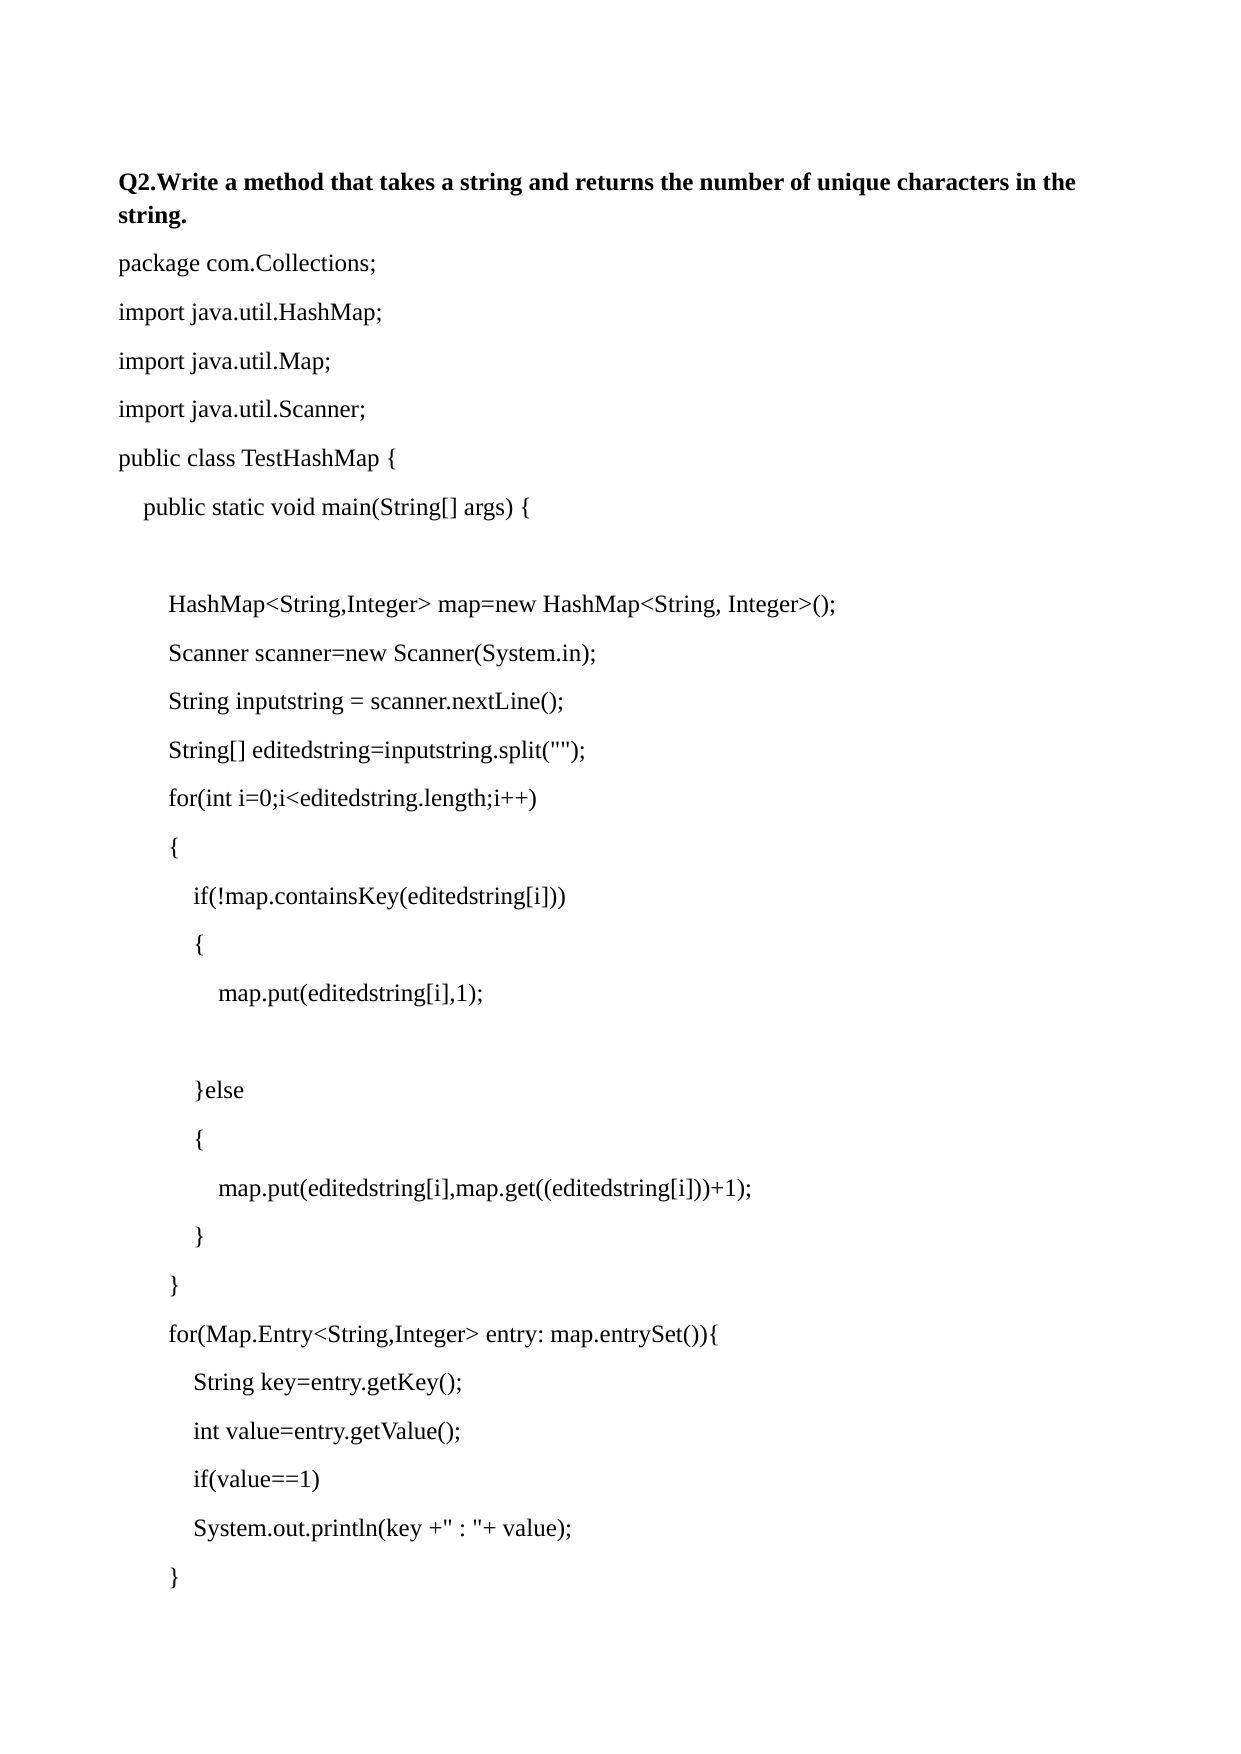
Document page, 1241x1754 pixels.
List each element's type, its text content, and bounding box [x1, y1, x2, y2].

text System.out.println(key +" : "+ value); [118, 1513, 1122, 1542]
text public class TestHashMap { [118, 443, 1122, 472]
text }else [118, 1075, 1122, 1104]
text public static void main(String[] args) { [118, 492, 1122, 520]
text for(int i=0;i<editedstring.length;i++) [118, 783, 1122, 812]
text if(value==1) [118, 1464, 1122, 1493]
text map.put(editedstring[i],map.get((editedstring[i]))+1); [118, 1173, 1122, 1201]
text import java.util.Scanner; [118, 394, 1122, 423]
text map.put(editedstring[i],1); [118, 978, 1122, 1007]
text } [118, 1270, 1122, 1299]
text Scanner scanner=new Scanner(System.in); [118, 638, 1122, 666]
text } [118, 1221, 1122, 1250]
text for(Map.Entry<String,Integer> entry: map.entrySet()){ [118, 1319, 1122, 1347]
text } [118, 1562, 1122, 1591]
text { [118, 832, 1122, 861]
text package com.Collections; [118, 248, 1122, 277]
text HashMap<String,Integer> map=new HashMap<String, Integer>(); [118, 589, 1122, 618]
text String[] editedstring=inputstring.split(""); [118, 735, 1122, 764]
text Q2.Write a method that takes a string and returns the number of unique characters in the string. [118, 167, 1122, 228]
text if(!map.containsKey(editedstring[i])) [118, 881, 1122, 909]
text { [118, 1124, 1122, 1153]
text String inputstring = scanner.nextLine(); [118, 686, 1122, 715]
text String key=entry.getKey(); [118, 1367, 1122, 1396]
text int value=entry.getValue(); [118, 1416, 1122, 1445]
text { [118, 929, 1122, 958]
text import java.util.Map; [118, 346, 1122, 374]
text import java.util.HashMap; [118, 297, 1122, 326]
